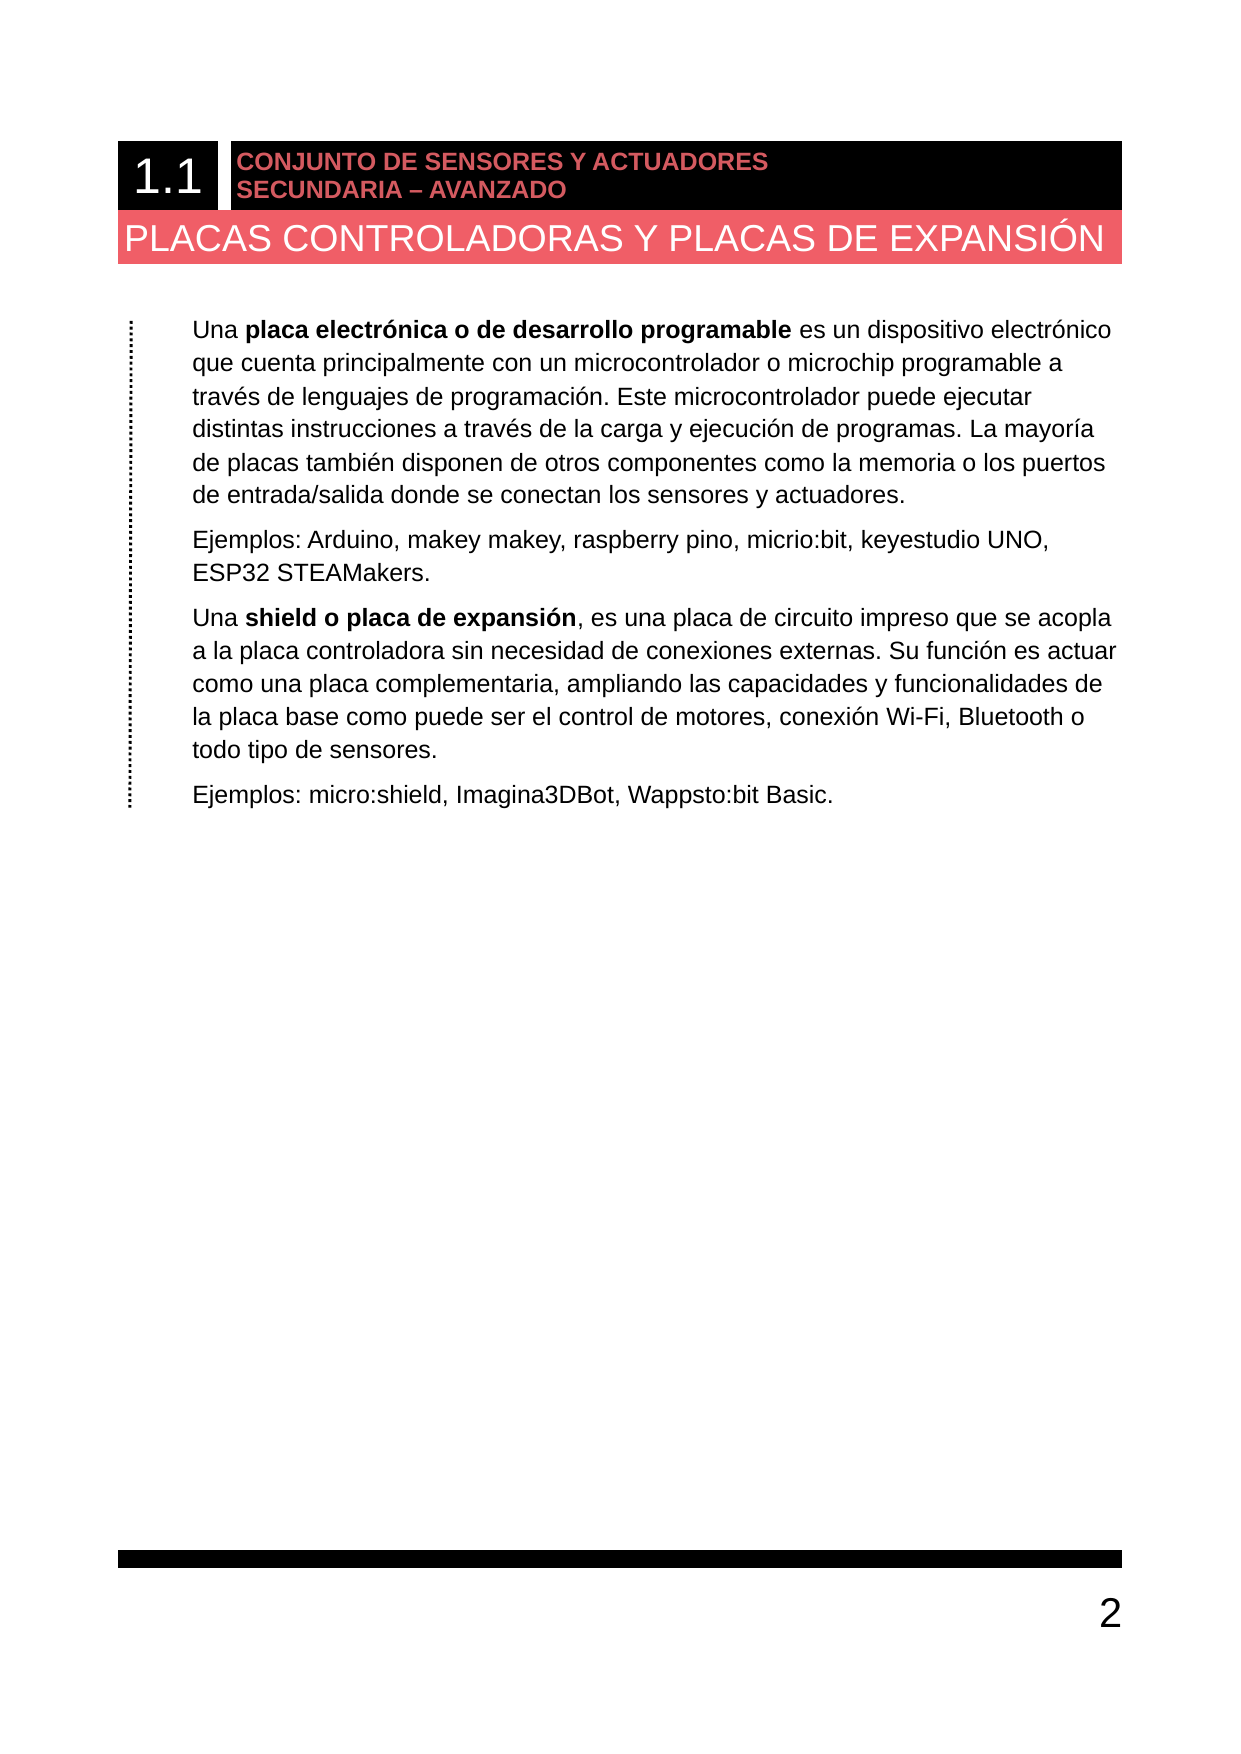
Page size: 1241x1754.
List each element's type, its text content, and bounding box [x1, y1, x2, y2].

text Una placa electrónica o de desarrollo programable es un dispositivo electrónico que cuenta principalmente con un microcontrolador o microchip programable a través de lenguajes de programación. Este microcontrolador puede ejecutar distintas instrucciones a través de la carga y ejecución de programas. La mayoría de placas también disponen de otros componentes como la memoria o los puertos de entrada/salida donde se conectan los sensores y actuadores. [192, 315, 1122, 509]
table_header CONJUNTO DE SENSORES Y ACTUADORES SECUNDARIA – AVANZADO [231, 141, 1122, 210]
table_header [218, 141, 231, 210]
text Ejemplos: micro:shield, Imagina3DBot, Wappsto:bit Basic. [192, 780, 1122, 809]
table_header 1.1 [118, 141, 218, 210]
text Una shield o placa de expansión, es una placa de circuito impreso que se acopla a la placa controladora sin necesidad de conexiones externas. Su función es actuar como una placa complementaria, ampliando las capacidades y funcionalidades de la placa base como puede ser el control de motores, conexión Wi-Fi, Bluetooth o todo tipo de sensores. [192, 603, 1122, 764]
table_cell PLACAS CONTROLADORAS Y PLACAS DE EXPANSIÓN [118, 210, 1122, 264]
text Ejemplos: Arduino, makey makey, raspberry pino, micrio:bit, keyestudio UNO, ESP32 STEAMakers. [192, 525, 1122, 587]
